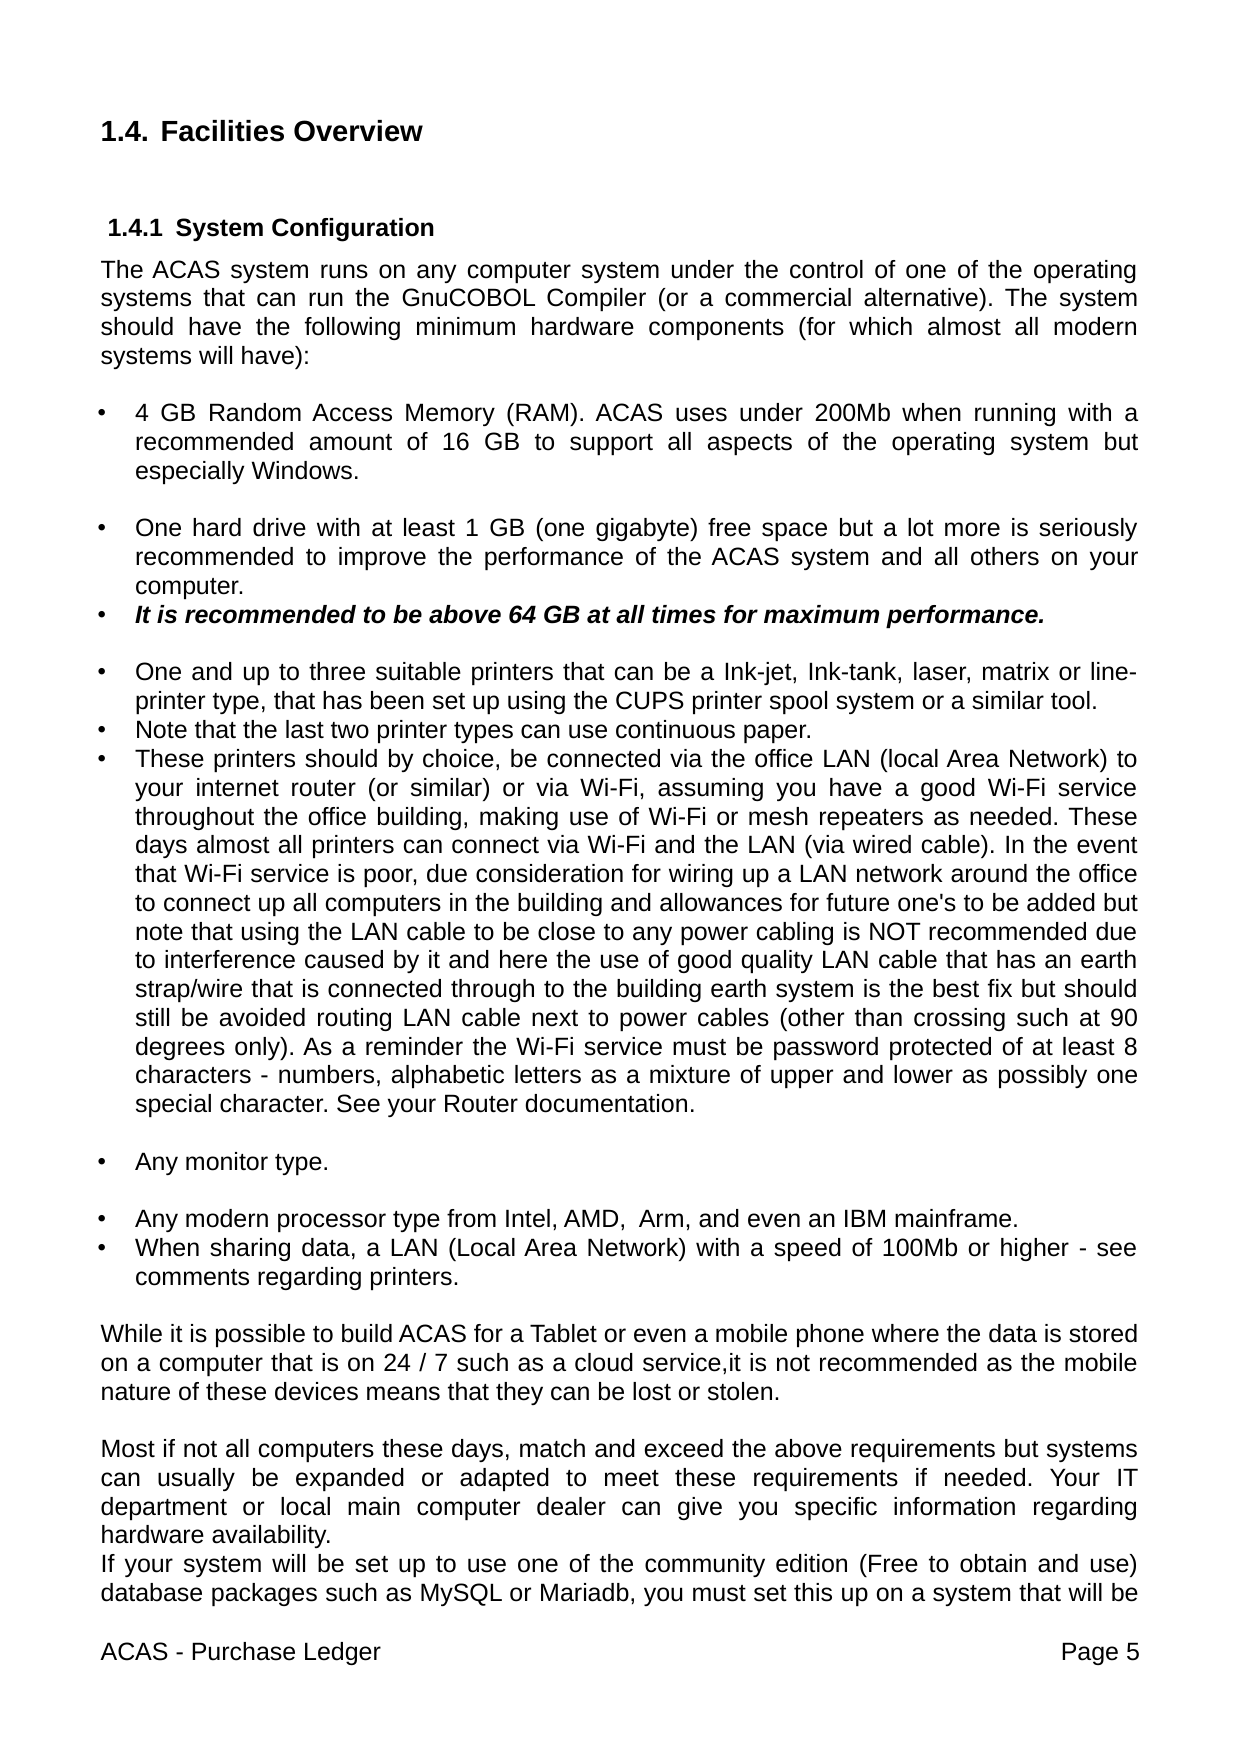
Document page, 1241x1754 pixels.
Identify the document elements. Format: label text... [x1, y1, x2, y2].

list 4 GB Random Access Memory (RAM). ACAS uses under 200Mb when running with a recommended amount of 16 GB to support all aspects of the operating system but especially Windows. [97, 398, 1140, 485]
subtitle System Configuration [100, 213, 1140, 242]
list One hard drive with at least 1 GB (one gigabyte) free space but a lot more is seriously recommended to improve the performance of the ACAS system and all others on your computer. [97, 513, 1140, 600]
list When sharing data, a LAN (Local Area Network) with a speed of 100Mb or higher - see comments regarding printers. [97, 1233, 1140, 1291]
text While it is possible to build ACAS for a Tablet or even a mobile phone where the data is stored on a computer that is on 24 / 7 such as a cloud service,it is not recommended as the mobile nature of these devices means that they can be lost or stolen. [100, 1319, 1140, 1406]
list One and up to three suitable printers that can be a Ink-jet, Ink-tank, laser, matrix or line-printer type, that has been set up using the CUPS printer spool system or a similar tool. [97, 657, 1140, 715]
subtitle Facilities Overview [100, 113, 1140, 147]
list Most if not all computers these days, match and exceed the above requirements but systems can usually be expanded or adapted to meet these requirements if needed. Your IT department or local main computer dealer can give you specific information regarding hardware availability. [97, 1434, 1140, 1549]
list It is recommended to be above 64 GB at all times for maximum performance. [97, 600, 1140, 629]
list Any modern processor type from Intel, AMD, Arm, and even an IBM mainframe. [97, 1204, 1140, 1233]
list Any monitor type. [97, 1146, 1140, 1175]
list If your system will be set up to use one of the community edition (Free to obtain and use) database packages such as MySQL or Mariadb, you must set this up on a system that will be [97, 1549, 1140, 1607]
list Note that the last two printer types can use continuous paper. [97, 715, 1140, 744]
list These printers should by choice, be connected via the office LAN (local Area Network) to your internet router (or similar) or via Wi-Fi, assuming you have a good Wi-Fi service throughout the office building, making use of Wi-Fi or mesh repeaters as needed. These days almost all printers can connect via Wi-Fi and the LAN (via wired cable). In the event that Wi-Fi service is poor, due consideration for wiring up a LAN network around the office to connect up all computers in the building and allowances for future one's to be added but note that using the LAN cable to be close to any power cabling is NOT recommended due to interference caused by it and here the use of good quality LAN cable that has an earth strap/wire that is connected through to the building earth system is the best fix but should still be avoided routing LAN cable next to power cables (other than crossing such at 90 degrees only). As a reminder the Wi-Fi service must be password protected of at least 8 characters - numbers, alphabetic letters as a mixture of upper and lower as possibly one special character. See your Router documentation. [97, 744, 1140, 1118]
text The ACAS system runs on any computer system under the control of one of the operating systems that can run the GnuCOBOL Compiler (or a commercial alternative). The system should have the following minimum hardware components (for which almost all modern systems will have): [100, 254, 1140, 369]
